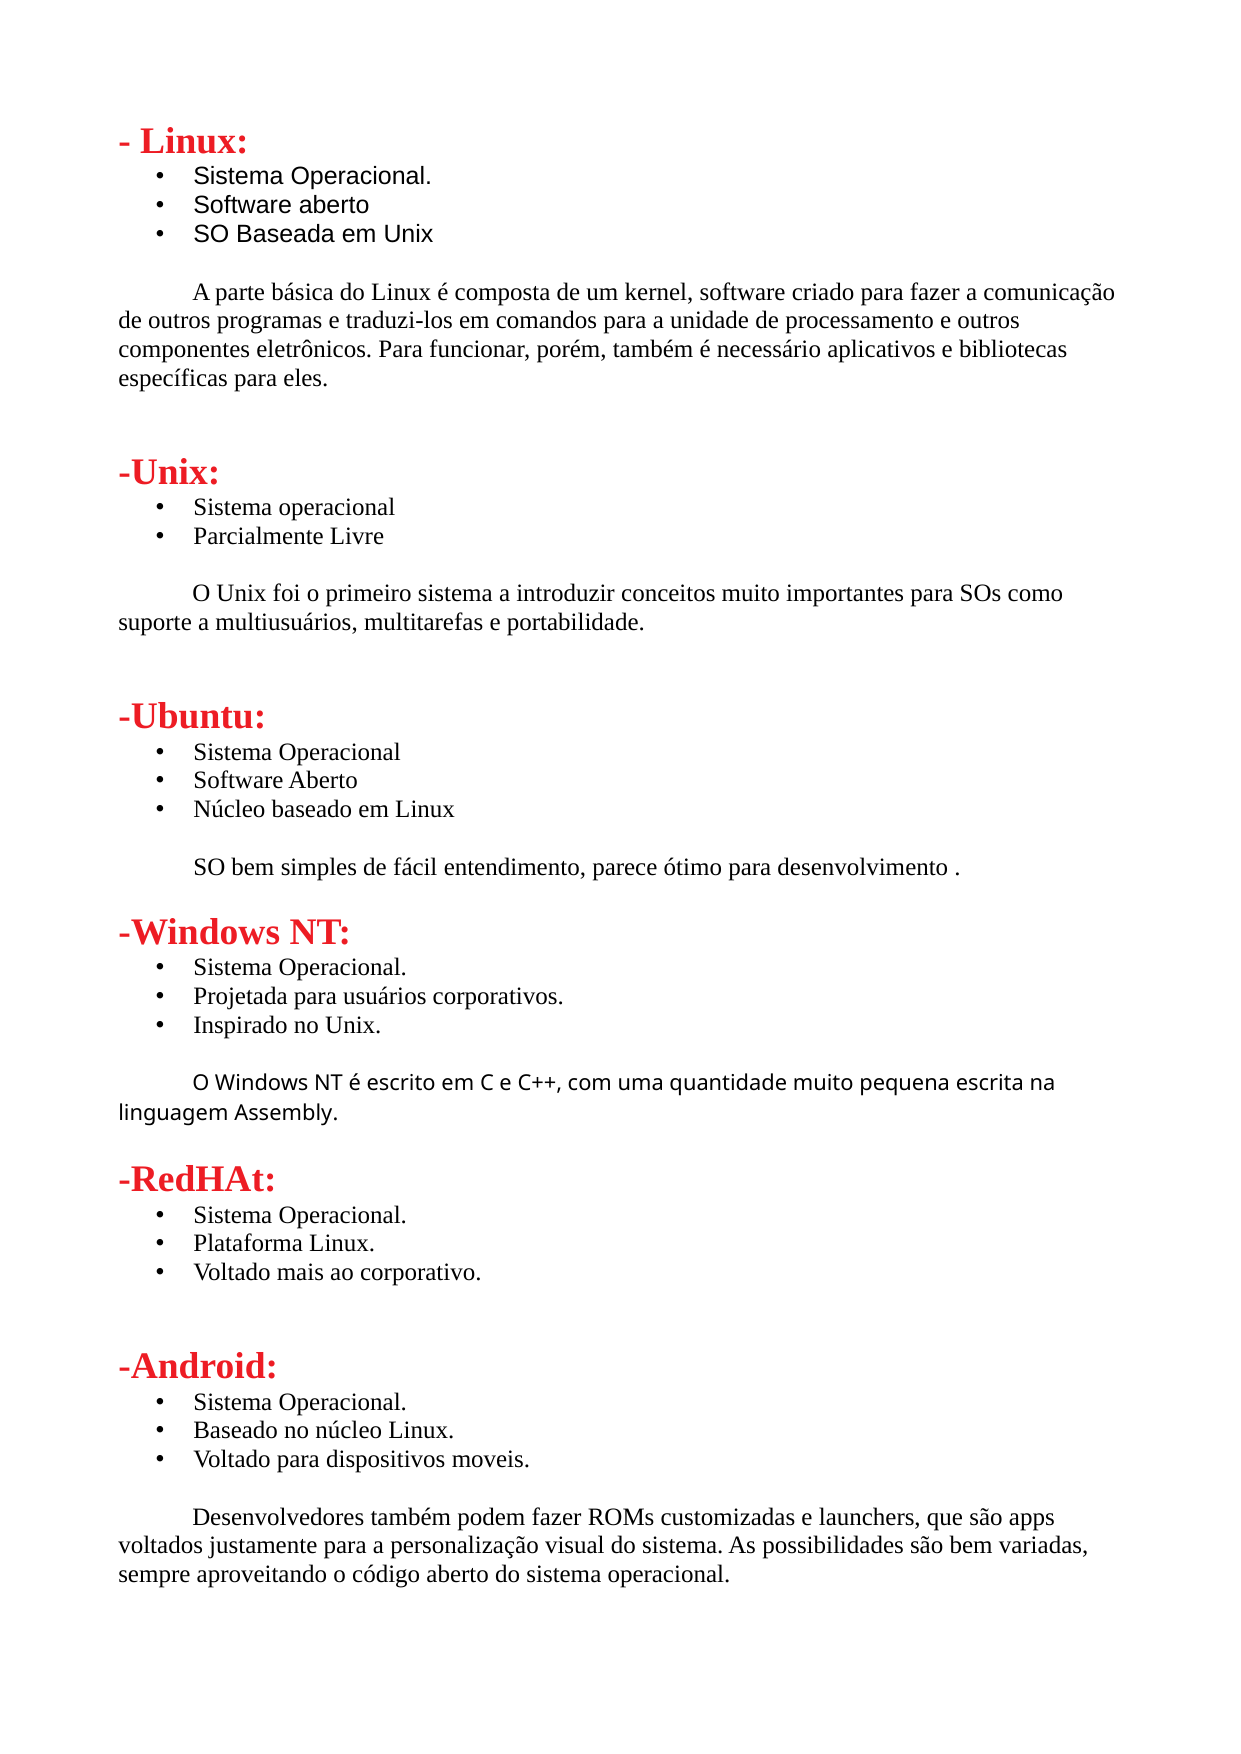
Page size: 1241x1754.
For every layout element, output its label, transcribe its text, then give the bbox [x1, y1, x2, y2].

text O Windows NT é escrito em C e C++, com uma quantidade muito pequena escrita na linguagem Assembly. [118, 1067, 1122, 1127]
text -Ubuntu: [118, 693, 1122, 737]
list Software Aberto [156, 765, 1122, 794]
list Sistema operacional [156, 492, 1122, 521]
list SO bem simples de fácil entendimento, parece ótimo para desenvolvimento . [156, 852, 1122, 880]
list Sistema Operacional [156, 737, 1122, 765]
list Parcialmente Livre [156, 521, 1122, 550]
list Sistema Operacional. [156, 1387, 1122, 1415]
text O Unix foi o primeiro sistema a introduzir conceitos muito importantes para SOs como suporte a multiusuários, multitarefas e portabilidade. [118, 578, 1122, 636]
text -Unix: [118, 449, 1122, 492]
text -Windows NT: [118, 909, 1122, 952]
text - Linux: [118, 118, 1122, 161]
list Sistema Operacional. [156, 952, 1122, 981]
list SO Baseada em Unix [156, 219, 1122, 248]
list Projetada para usuários corporativos. [156, 981, 1122, 1010]
list Voltado mais ao corporativo. [156, 1257, 1122, 1286]
list Inspirado no Unix. [156, 1010, 1122, 1038]
text -Android: [118, 1343, 1122, 1387]
list Sistema Operacional. [156, 1200, 1122, 1228]
text -RedHAt: [118, 1157, 1122, 1200]
list Baseado no núcleo Linux. [156, 1415, 1122, 1444]
list Voltado para dispositivos moveis. [156, 1444, 1122, 1473]
list Plataforma Linux. [156, 1228, 1122, 1257]
text Desenvolvedores também podem fazer ROMs customizadas e launchers, que são apps voltados justamente para a personalização visual do sistema. As possibilidades são bem variadas, sempre aproveitando o código aberto do sistema operacional. [118, 1502, 1122, 1588]
list Sistema Operacional. [156, 161, 1122, 190]
list Núcleo baseado em Linux [156, 794, 1122, 823]
text A parte básica do Linux é composta de um kernel, software criado para fazer a comunicação de outros programas e traduzi-los em comandos para a unidade de processamento e outros componentes eletrônicos. Para funcionar, porém, também é necessário aplicativos e bibliotecas específicas para eles. [118, 277, 1122, 392]
list Software aberto [156, 190, 1122, 219]
